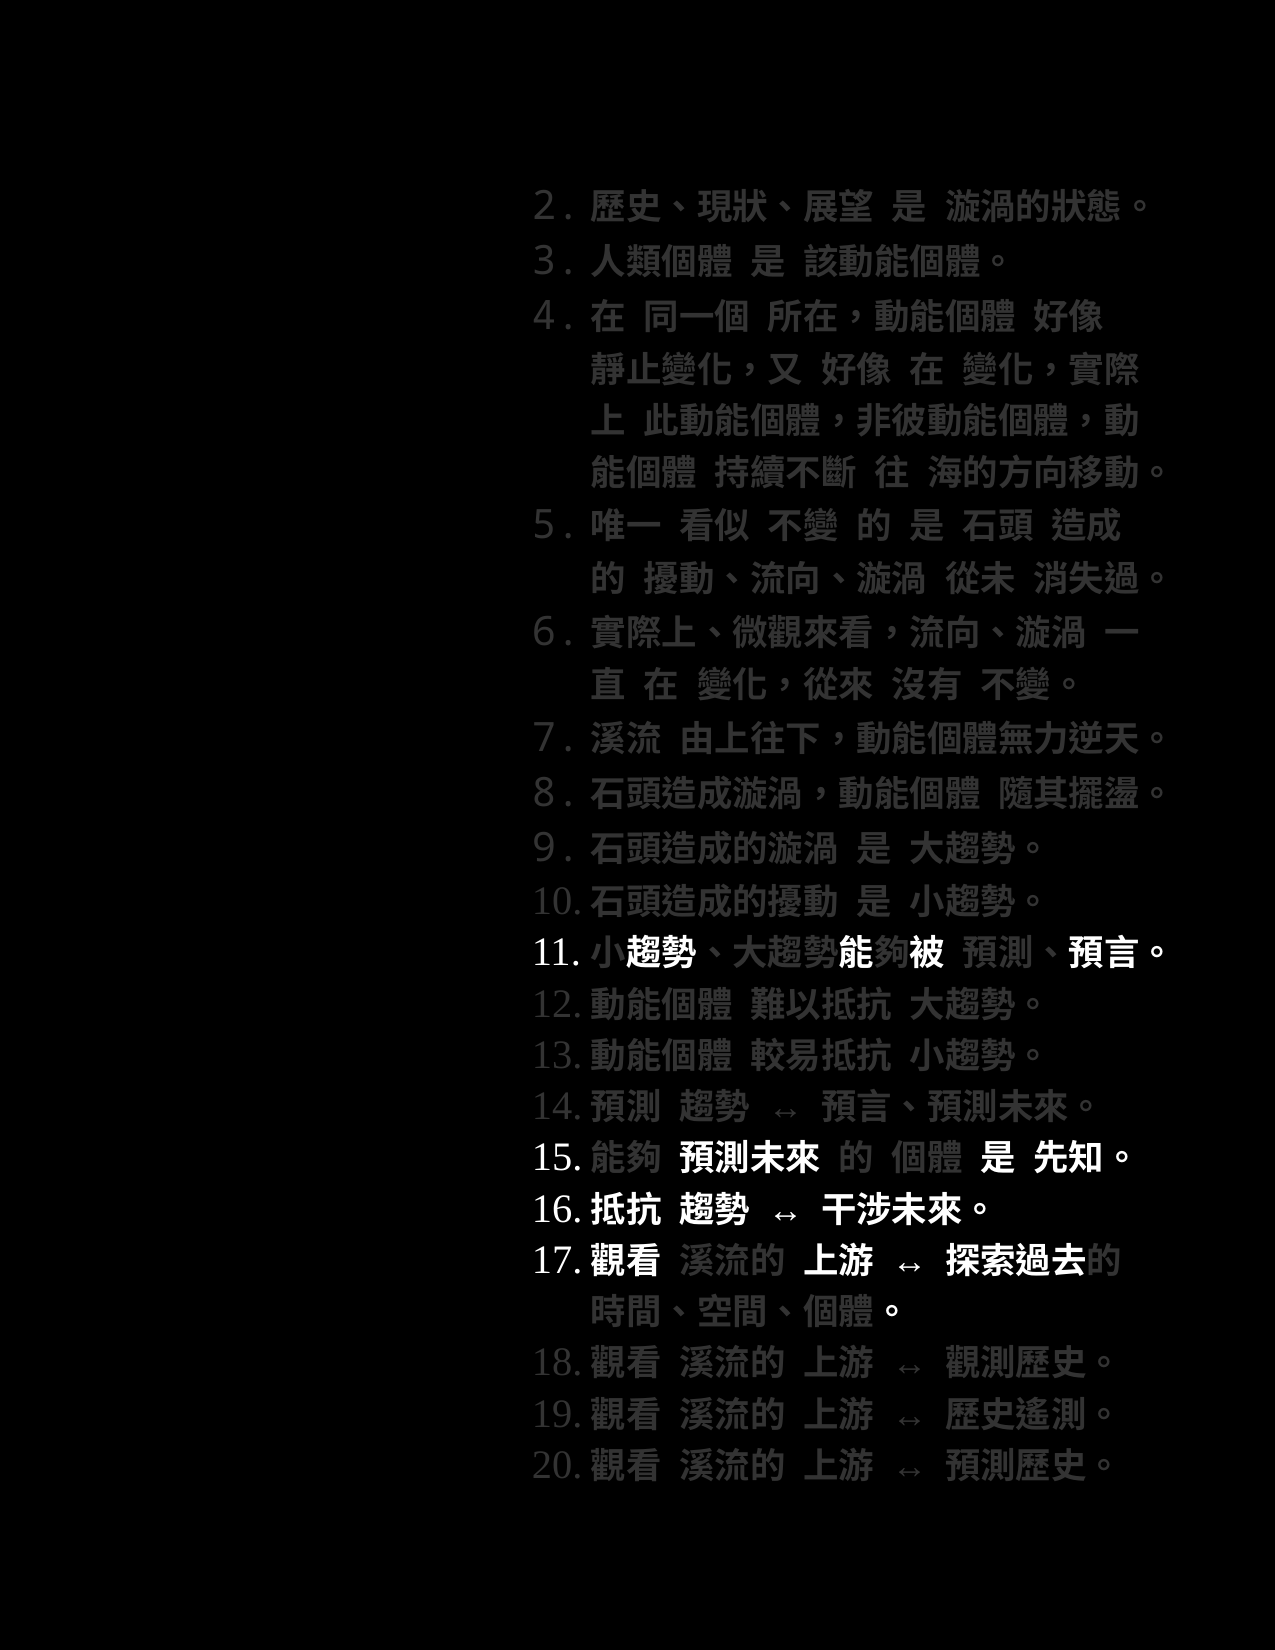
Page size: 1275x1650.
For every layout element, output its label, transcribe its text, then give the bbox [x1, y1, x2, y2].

list 實際上、微觀來看，流向、漩渦 一直 在 變化，從來 沒有 不變。 [532, 602, 1157, 708]
list 動能個體 難以抵抗 大趨勢。 [532, 976, 1157, 1027]
list 歷史、現狀、展望 是 漩渦的狀態。 [532, 176, 1157, 231]
list 動能個體 較易抵抗 小趨勢。 [532, 1027, 1157, 1078]
list 人類個體 是 該動能個體。 [532, 231, 1157, 287]
list 石頭造成漩渦，動能個體 隨其擺盪。 [532, 763, 1157, 818]
list 在 同一個 所在，動能個體 好像 靜止變化，又 好像 在 變化，實際上 此動能個體，非彼動能個體，動能個體 持續不斷 往 海的方向移動。 [532, 287, 1157, 495]
list 石頭造成的擾動 是 小趨勢。 [532, 873, 1157, 925]
list 小趨勢、大趨勢能夠被 預測、預言。 [532, 925, 1157, 976]
list 抵抗 趨勢 ↔ 干涉未來。 [532, 1181, 1157, 1232]
list 觀看 溪流的 上游 ↔ 探索過去的 時間、空間、個體。 [532, 1232, 1157, 1335]
list 石頭造成的漩渦 是 大趨勢。 [532, 818, 1157, 873]
list 預測 趨勢 ↔ 預言、預測未來。 [532, 1078, 1157, 1130]
list 溪流 由上往下，動能個體無力逆天。 [532, 708, 1157, 763]
list 能夠 預測未來 的 個體 是 先知。 [532, 1130, 1157, 1181]
list 觀看 溪流的 上游 ↔ 觀測歷史。 [532, 1335, 1157, 1386]
list 觀看 溪流的 上游 ↔ 預測歷史。 [532, 1437, 1157, 1488]
list 唯一 看似 不變 的 是 石頭 造成 的 擾動、流向、漩渦 從未 消失過。 [532, 495, 1157, 602]
list 觀看 溪流的 上游 ↔ 歷史遙測。 [532, 1386, 1157, 1437]
